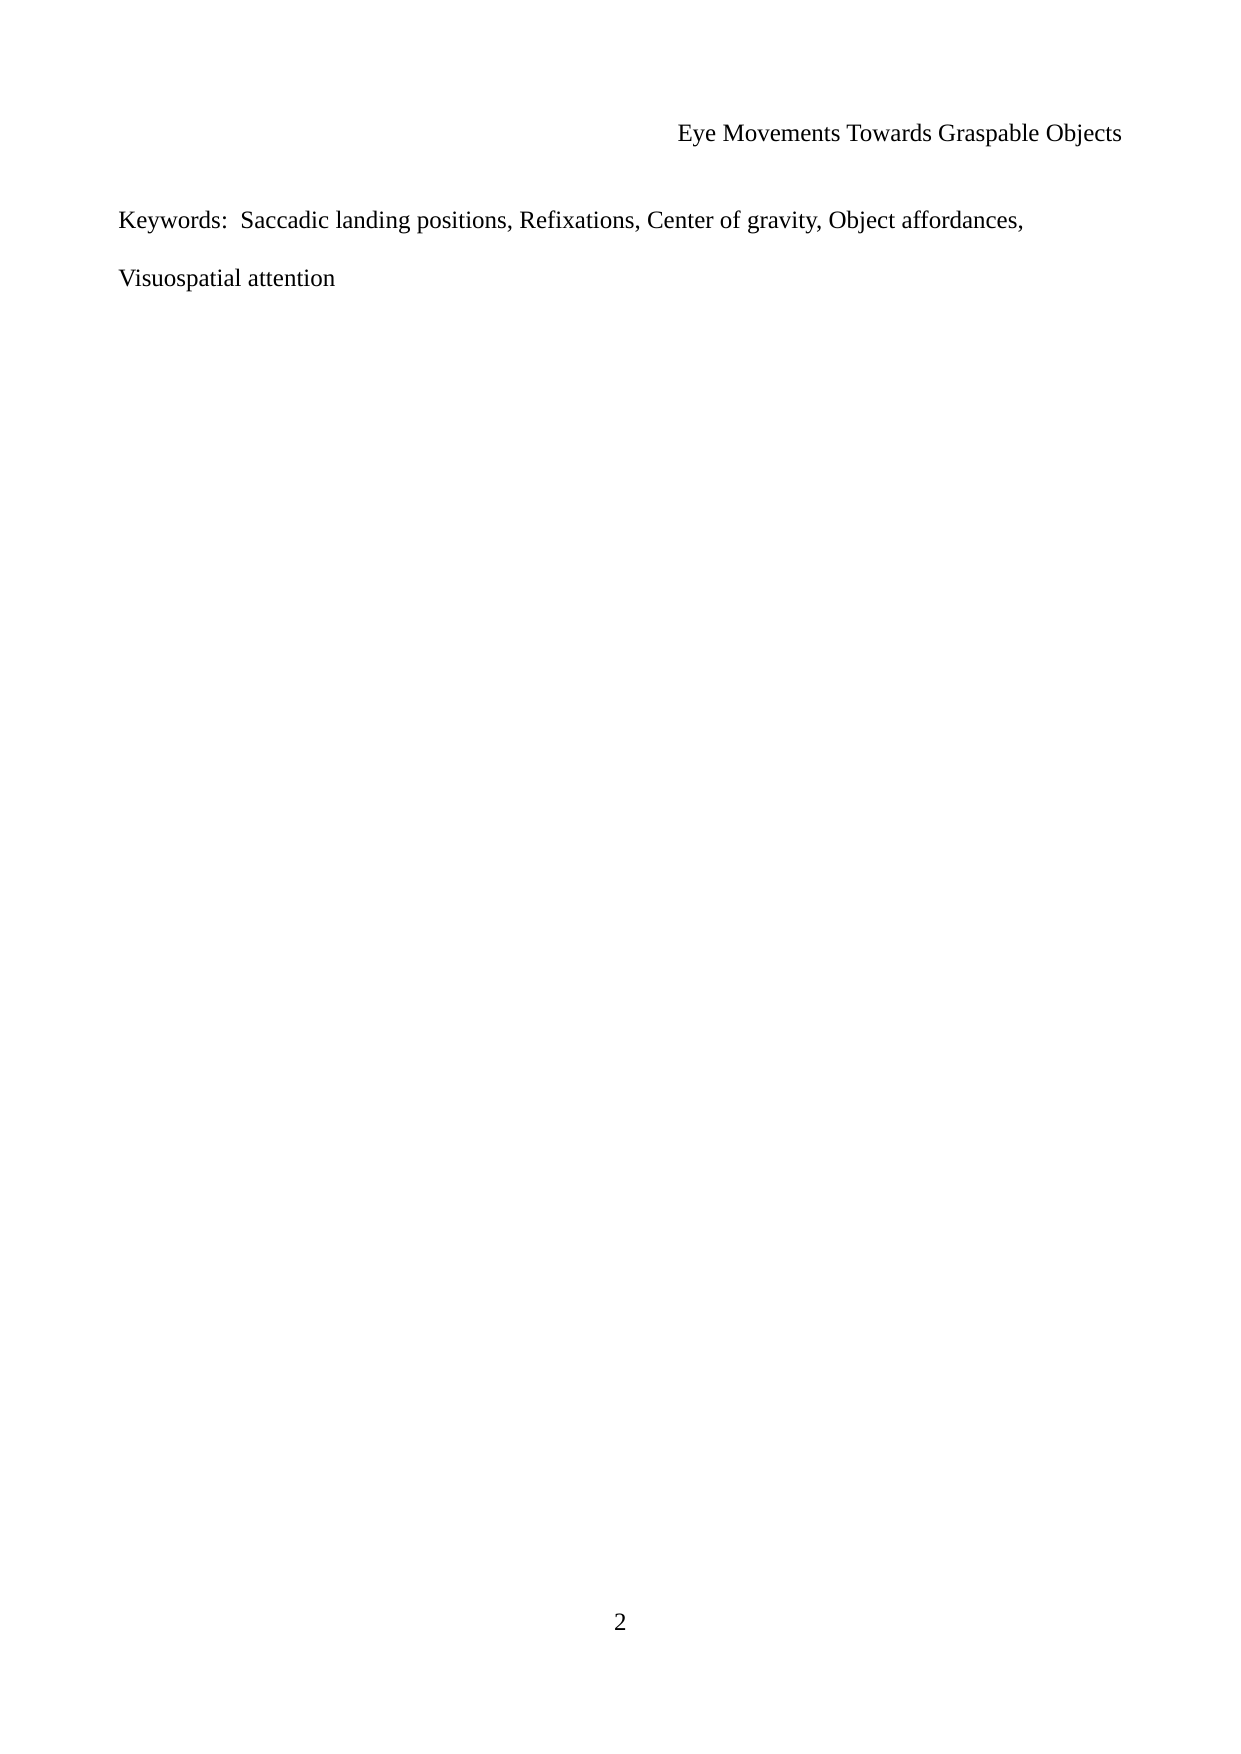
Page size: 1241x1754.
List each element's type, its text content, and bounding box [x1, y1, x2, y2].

text Keywords: Saccadic landing positions, Refixations, Center of gravity, Object affordances, Visuospatial attention [118, 205, 1122, 291]
